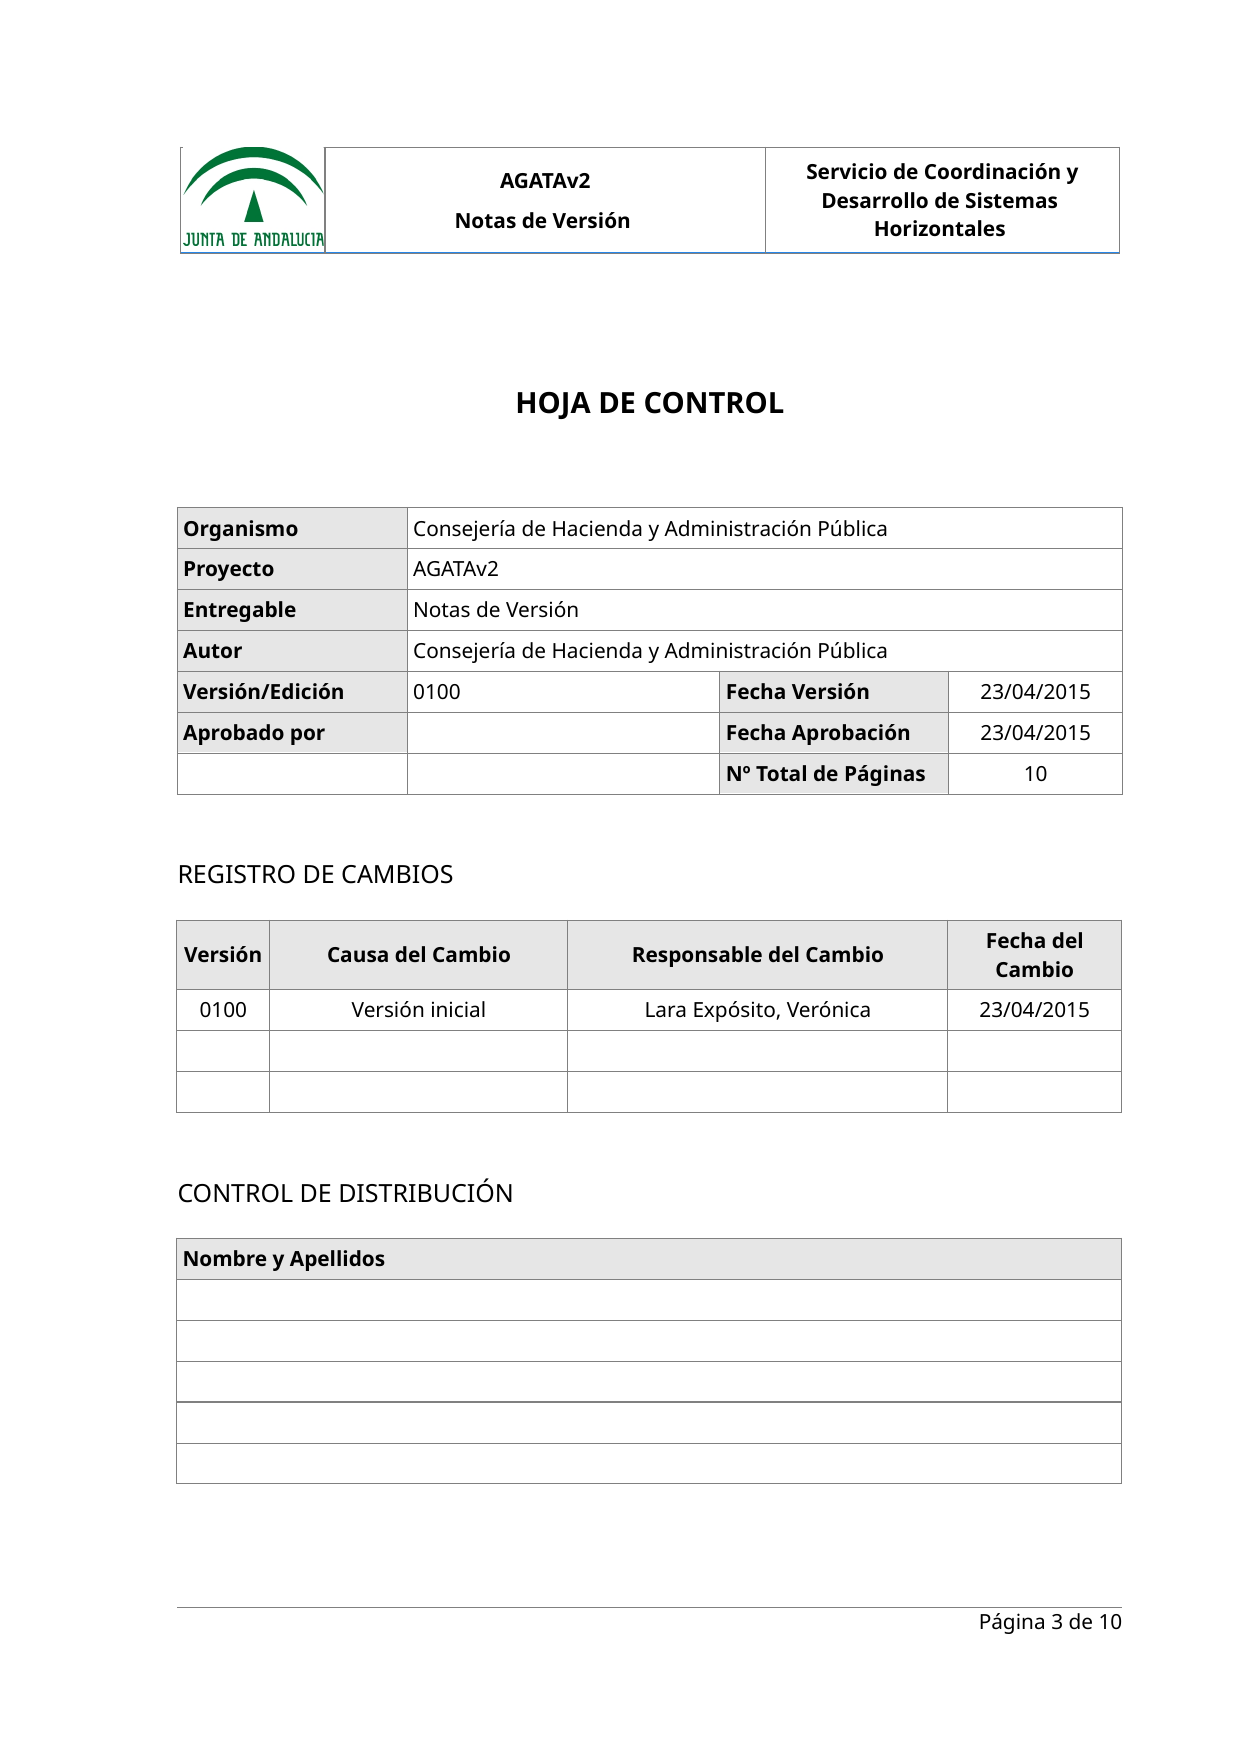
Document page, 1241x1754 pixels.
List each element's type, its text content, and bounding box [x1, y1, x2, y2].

table_cell 8 [949, 754, 1122, 793]
table_cell [408, 754, 719, 793]
picture [183, 147, 324, 246]
table_cell Lara Expósito, Verónica [568, 990, 947, 1030]
table_cell 0100 [408, 672, 719, 712]
table_header Organismo [178, 508, 407, 548]
table_cell [177, 1321, 1121, 1361]
table_cell [568, 1072, 947, 1112]
table_cell Fecha Versión [720, 672, 948, 712]
table_cell Notas de Versión [408, 590, 1122, 630]
table_header Versión [177, 921, 269, 989]
text REGISTRO DE CAMBIOS [177, 857, 1122, 891]
table_cell Consejería de Hacienda y Administración Pública [408, 631, 1122, 671]
table_cell Autor [178, 631, 407, 671]
table_cell [408, 713, 719, 752]
table_cell [270, 1031, 567, 1071]
table_cell Aprobado por [178, 713, 407, 752]
table_cell Versión inicial [270, 990, 567, 1030]
table_header Nombre y Apellidos [177, 1239, 1121, 1279]
table_cell AGATAv2 [408, 549, 1122, 589]
table_cell [177, 1403, 1121, 1442]
table_cell Entregable [178, 590, 407, 630]
table_header Fecha del Cambio [948, 921, 1121, 989]
table_cell 23/04/2015 [948, 990, 1121, 1030]
table_header Causa del Cambio [270, 921, 567, 989]
table_header Consejería de Hacienda y Administración Pública [408, 508, 1122, 548]
table_cell Fecha Aprobación [720, 713, 948, 752]
table_cell [177, 1072, 269, 1112]
table_cell [948, 1072, 1121, 1112]
table_cell [270, 1072, 567, 1112]
table_cell [177, 1280, 1121, 1319]
table_cell [948, 1031, 1121, 1071]
table_cell Proyecto [178, 549, 407, 589]
table_cell [178, 754, 407, 793]
table_cell [177, 1031, 269, 1071]
table_cell 23/04/2015 [949, 672, 1122, 712]
table_cell 23/04/2015 [949, 713, 1122, 752]
table_cell [177, 1444, 1121, 1483]
table_cell [568, 1031, 947, 1071]
table_cell Versión/Edición [178, 672, 407, 712]
text CONTROL DE DISTRIBUCIÓN [177, 1175, 1122, 1209]
table_header Responsable del Cambio [568, 921, 947, 989]
text HOJA DE CONTROL [177, 382, 1122, 422]
table_cell 0100 [177, 990, 269, 1030]
table_cell Nº Total de Páginas [720, 754, 948, 793]
table_cell [177, 1362, 1121, 1401]
